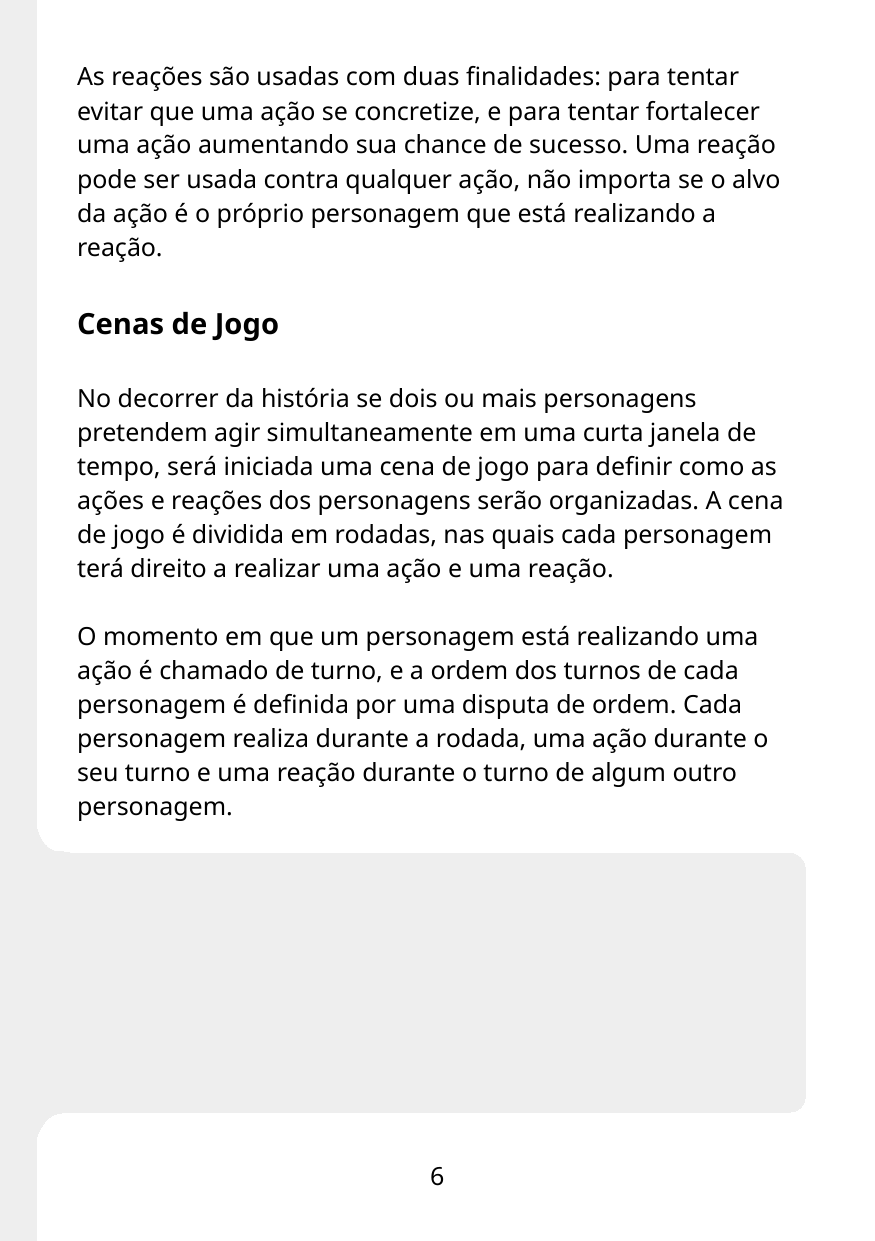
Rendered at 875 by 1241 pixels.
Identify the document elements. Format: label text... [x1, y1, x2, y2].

text As reações são usadas com duas finalidades: para tentar evitar que uma ação se concretize, e para tentar fortalecer uma ação aumentando sua chance de sucesso. Uma reação pode ser usada contra qualquer ação, não importa se o alvo da ação é o próprio personagem que está realizando a reação. [77, 59, 797, 263]
subtitle Cenas de Jogo [77, 303, 797, 343]
text O momento em que um personagem está realizando uma ação é chamado de turno, e a ordem dos turnos de cada personagem é definida por uma disputa de ordem. Cada personagem realiza durante a rodada, uma ação durante o seu turno e uma reação durante o turno de algum outro personagem. [77, 619, 797, 823]
text No decorrer da história se dois ou mais personagens pretendem agir simultaneamente em uma curta janela de tempo, será iniciada uma cena de jogo para definir como as ações e reações dos personagens serão organizadas. A cena de jogo é dividida em rodadas, nas quais cada personagem terá direito a realizar uma ação e uma reação. [77, 380, 797, 585]
